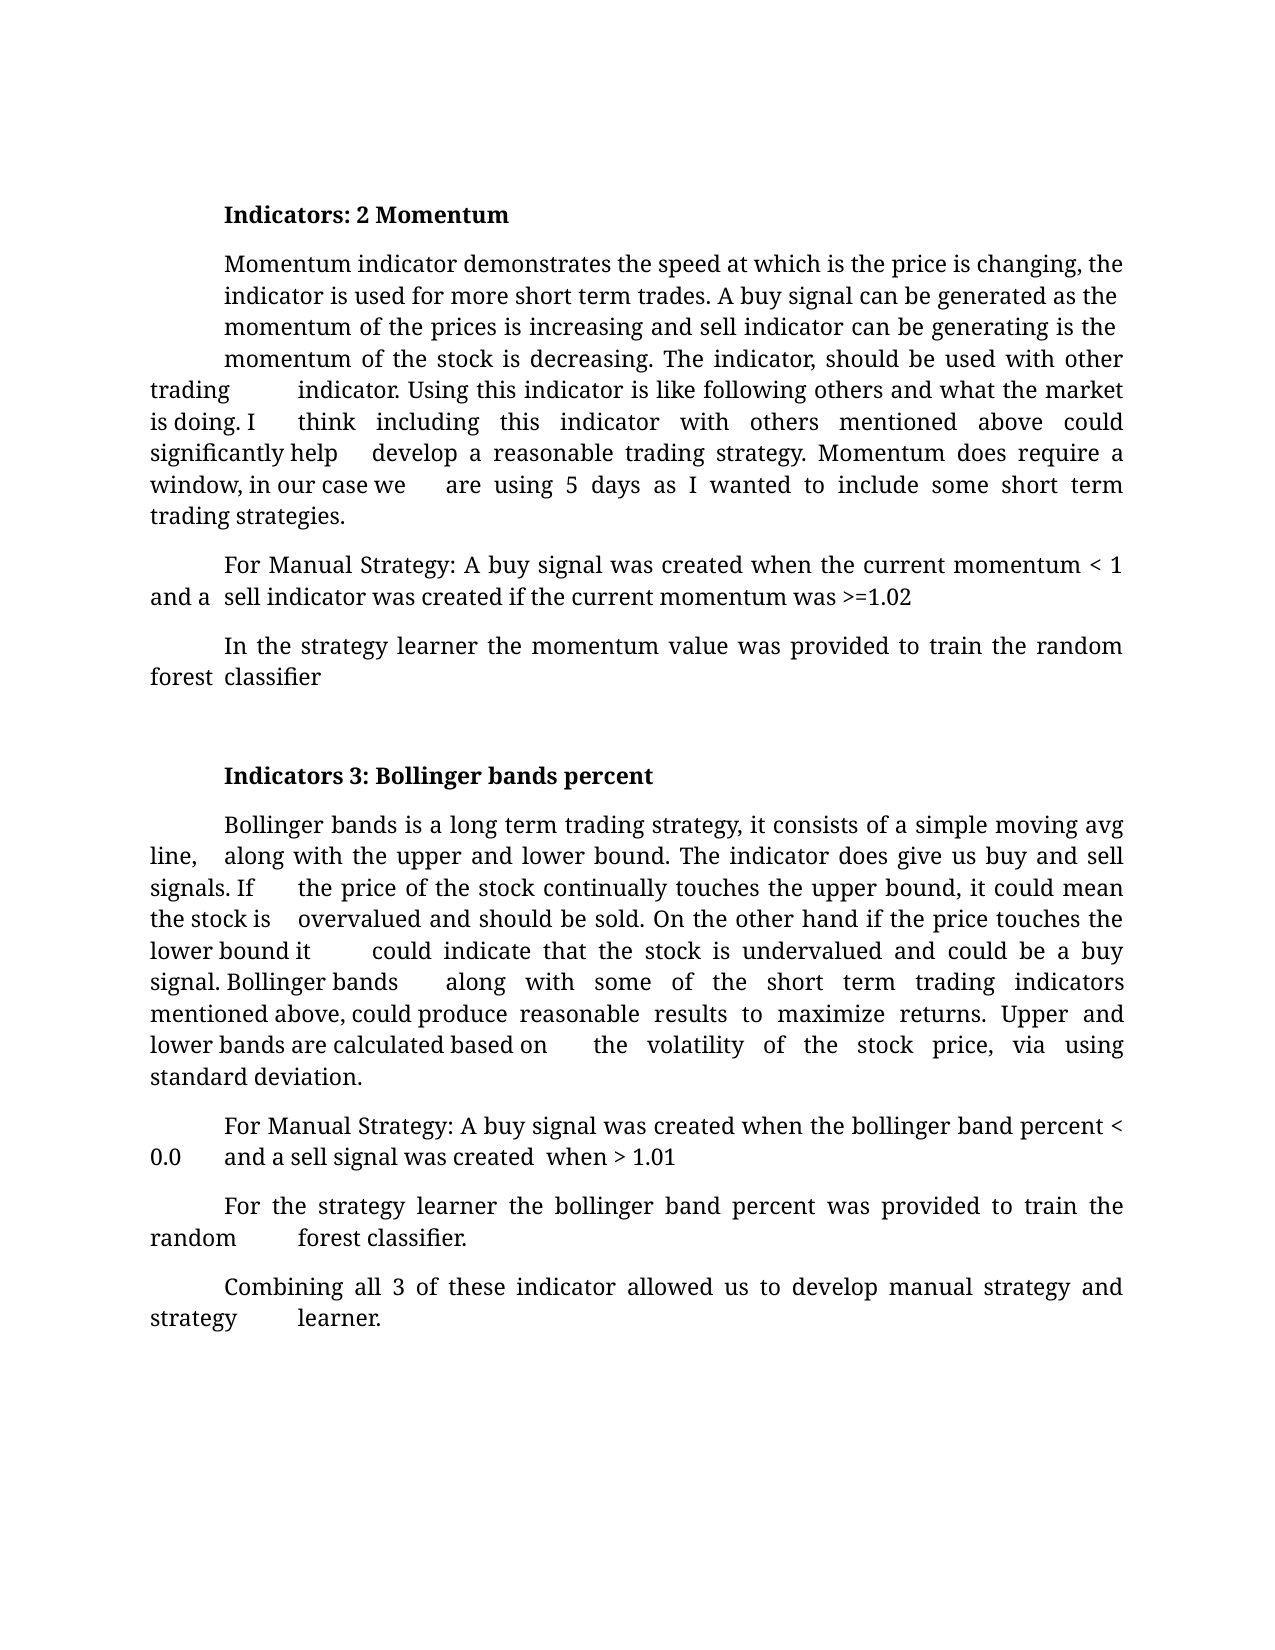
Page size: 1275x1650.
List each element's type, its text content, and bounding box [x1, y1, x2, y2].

text For Manual Strategy: A buy signal was created when the bollinger band percent < 0.0 and a sell signal was created when > 1.01 [150, 1109, 1125, 1172]
text Bollinger bands is a long term trading strategy, it consists of a simple moving avg line, along with the upper and lower bound. The indicator does give us buy and sell signals. If the price of the stock continually touches the upper bound, it could mean the stock is overvalued and should be sold. On the other hand if the price touches the lower bound it could indicate that the stock is undervalued and could be a buy signal. Bollinger bands along with some of the short term trading indicators mentioned above, could produce reasonable results to maximize returns. Upper and lower bands are calculated based on the volatility of the stock price, via using standard deviation. [150, 808, 1125, 1092]
text For the strategy learner the bollinger band percent was provided to train the random forest classifier. [150, 1190, 1125, 1253]
text Momentum indicator demonstrates the speed at which is the price is changing, the indicator is used for more short term trades. A buy signal can be generated as the momentum of the prices is increasing and sell indicator can be generating is the momentum of the stock is decreasing. The indicator, should be used with other trading indicator. Using this indicator is like following others and what the market is doing. I think including this indicator with others mentioned above could significantly help develop a reasonable trading strategy. Momentum does require a window, in our case we are using 5 days as I wanted to include some short term trading strategies. [150, 248, 1125, 531]
text In the strategy learner the momentum value was provided to train the random forest classifier [150, 629, 1125, 692]
text Indicators 3: Bollinger bands percent [150, 759, 1125, 791]
text For Manual Strategy: A buy signal was created when the current momentum < 1 and a sell indicator was created if the current momentum was >=1.02 [150, 549, 1125, 612]
text Combining all 3 of these indicator allowed us to develop manual strategy and strategy learner. [150, 1271, 1125, 1333]
text Indicators: 2 Momentum [150, 199, 1125, 230]
